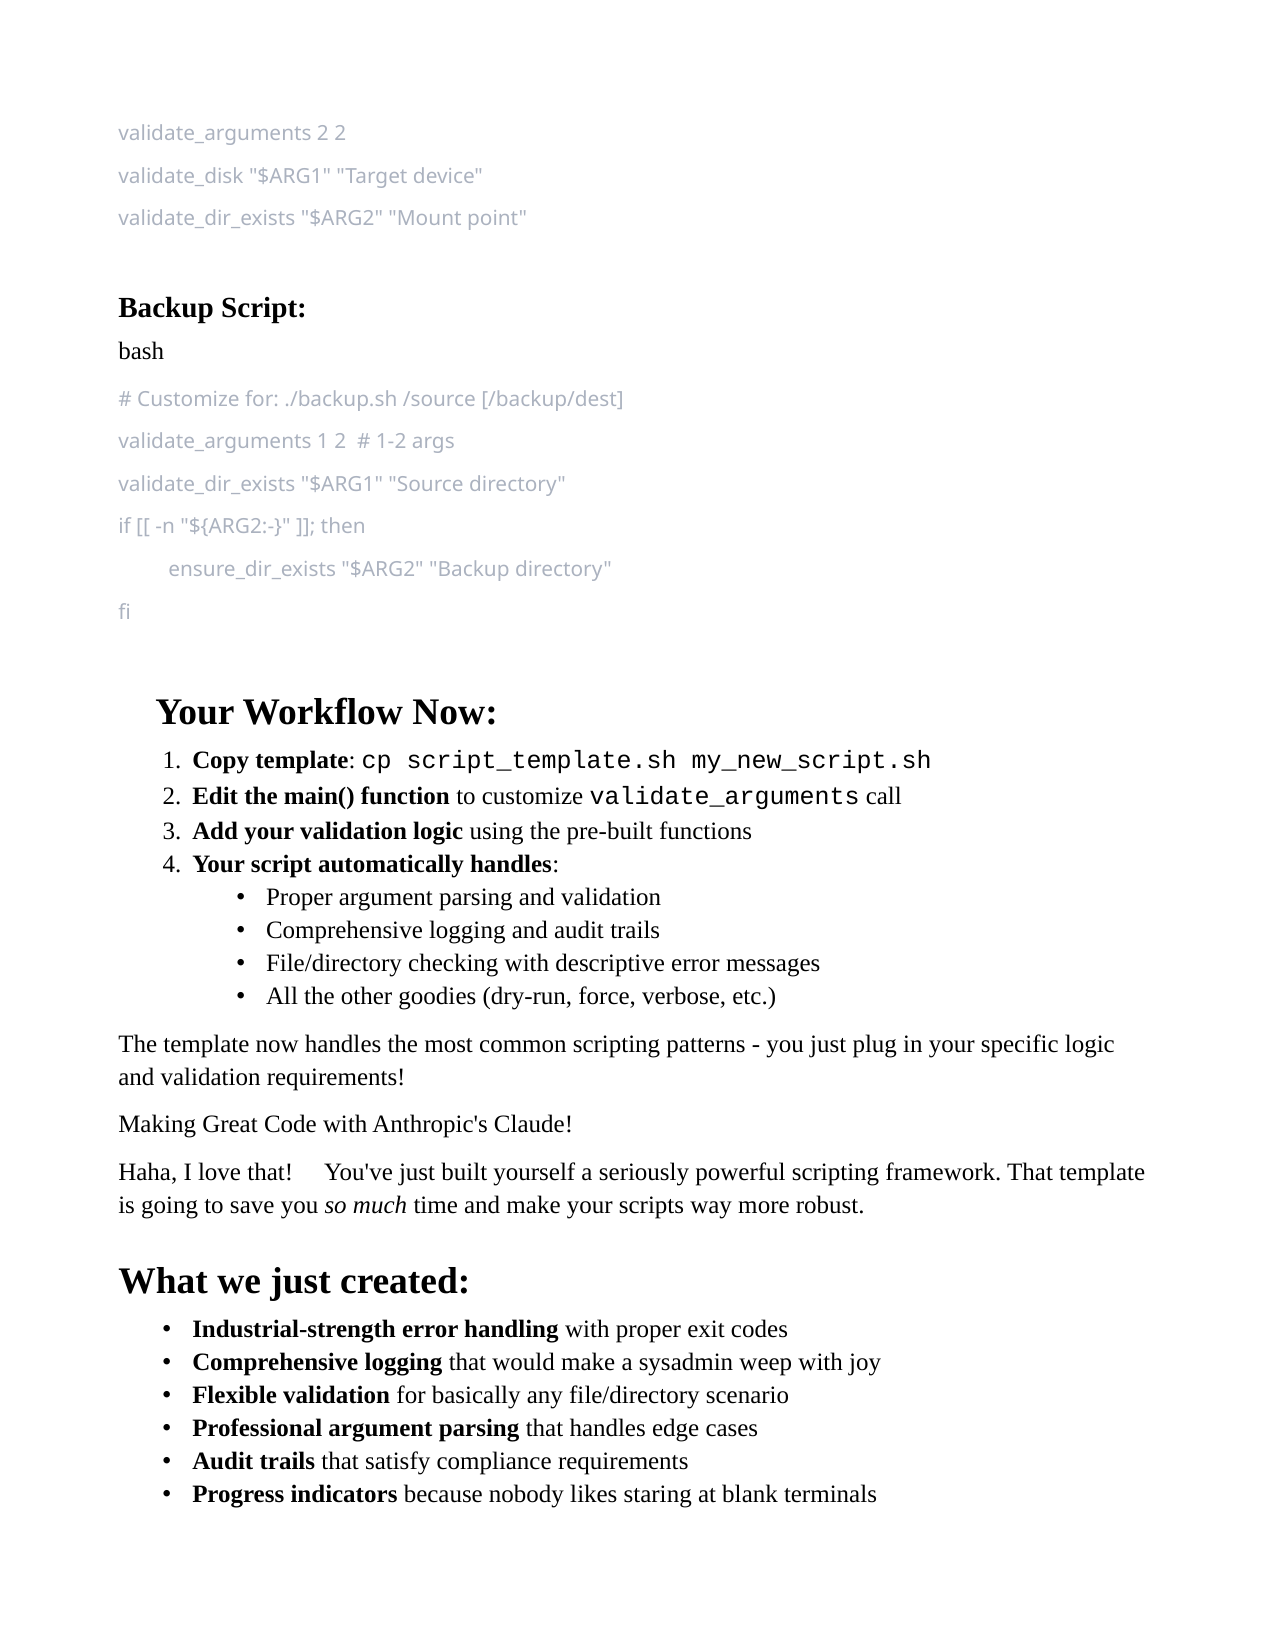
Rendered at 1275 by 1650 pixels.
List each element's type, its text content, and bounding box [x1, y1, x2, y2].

text Making Great Code with Anthropic's Claude! [118, 1109, 1157, 1138]
list Edit the main() function to customize validate_arguments call [162, 781, 1157, 812]
text if [[ -n "${ARG2:-}" ]]; then [118, 511, 1157, 540]
text validate_dir_exists "$ARG2" "Mount point" [118, 203, 1157, 232]
text fi [118, 597, 1157, 625]
list Progress indicators because nobody likes staring at blank terminals [162, 1479, 1157, 1508]
text validate_arguments 2 2 [118, 118, 1157, 147]
text Haha, I love that! 🎉 You've just built yourself a seriously powerful scripting framework. That template is going to save you so much time and make your scripts way more robust. [118, 1157, 1157, 1219]
list Comprehensive logging that would make a sysadmin weep with joy [162, 1347, 1157, 1376]
list Proper argument parsing and validation [236, 882, 1157, 911]
subtitle What we just created: [118, 1259, 1157, 1302]
list Comprehensive logging and audit trails [236, 915, 1157, 944]
list Your script automatically handles: [162, 849, 1157, 878]
text bash [118, 336, 1157, 365]
subtitle 🚀 Your Workflow Now: [118, 690, 1157, 733]
text validate_dir_exists "$ARG1" "Source directory" [118, 469, 1157, 497]
text # Customize for: ./backup.sh /source [/backup/dest] [118, 384, 1157, 412]
list Flexible validation for basically any file/directory scenario [162, 1380, 1157, 1409]
text ensure_dir_exists "$ARG2" "Backup directory" [118, 554, 1157, 583]
text The template now handles the most common scripting patterns - you just plug in your specific logic and validation requirements! [118, 1029, 1157, 1091]
list All the other goodies (dry-run, force, verbose, etc.) [236, 981, 1157, 1010]
list Add your validation logic using the pre-built functions [162, 816, 1157, 845]
text validate_disk "$ARG1" "Target device" [118, 161, 1157, 189]
list Industrial-strength error handling with proper exit codes [162, 1314, 1157, 1343]
list Copy template: cp script_template.sh my_new_script.sh [162, 745, 1157, 776]
text validate_arguments 1 2 # 1-2 args [118, 426, 1157, 455]
list Professional argument parsing that handles edge cases [162, 1413, 1157, 1442]
list Audit trails that satisfy compliance requirements [162, 1446, 1157, 1475]
list File/directory checking with descriptive error messages [236, 948, 1157, 977]
subtitle Backup Script: [118, 290, 1157, 323]
